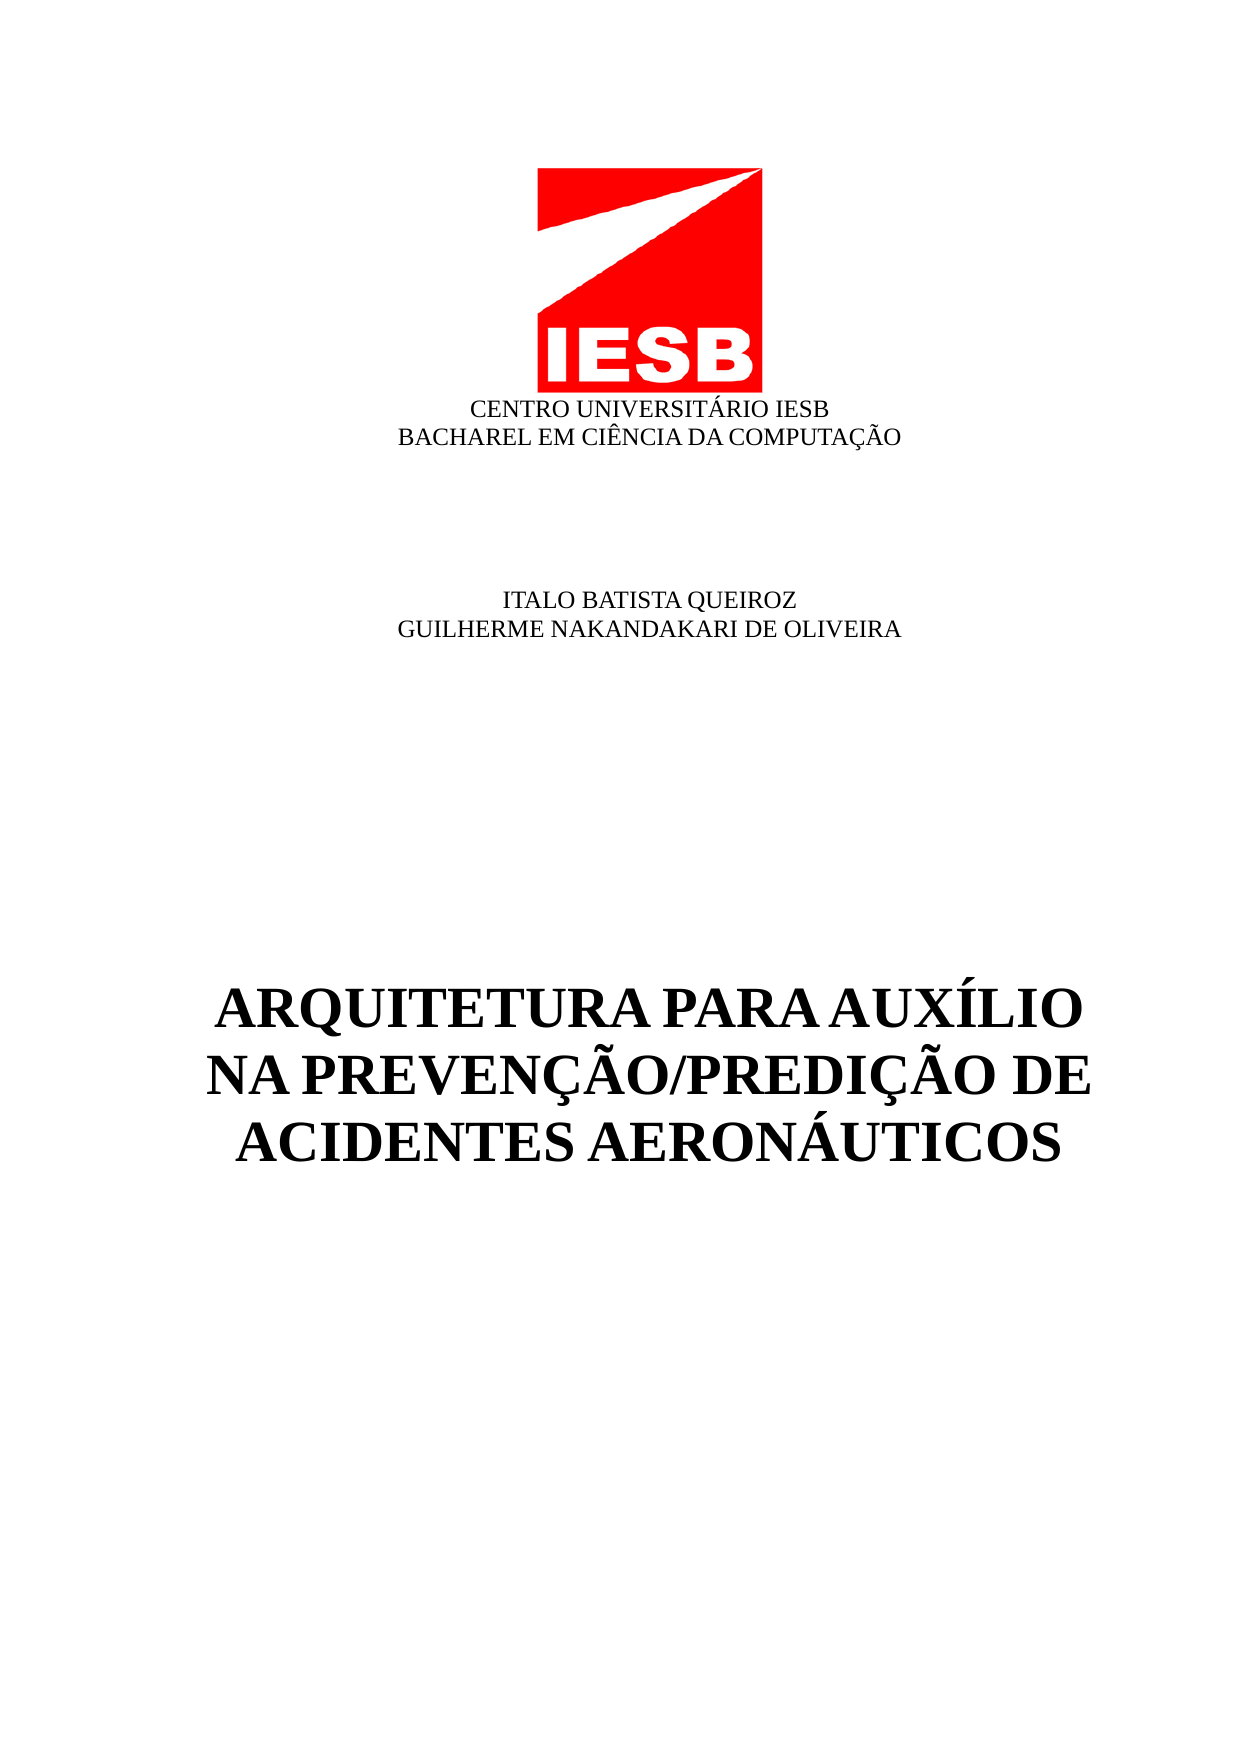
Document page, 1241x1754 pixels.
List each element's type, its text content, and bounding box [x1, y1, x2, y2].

text CENTRO UNIVERSITÁRIO IESB [177, 177, 1122, 422]
text ARQUITETURA PARA AUXÍLIO NA PREVENÇÃO/PREDIÇÃO DE ACIDENTES AERONÁUTICOS [177, 973, 1122, 1174]
text BACHAREL EM CIÊNCIA DA COMPUTAÇÃO [177, 422, 1122, 451]
text GUILHERME NAKANDAKARI DE OLIVEIRA [177, 614, 1122, 643]
text ITALO BATISTA QUEIROZ [177, 586, 1122, 614]
